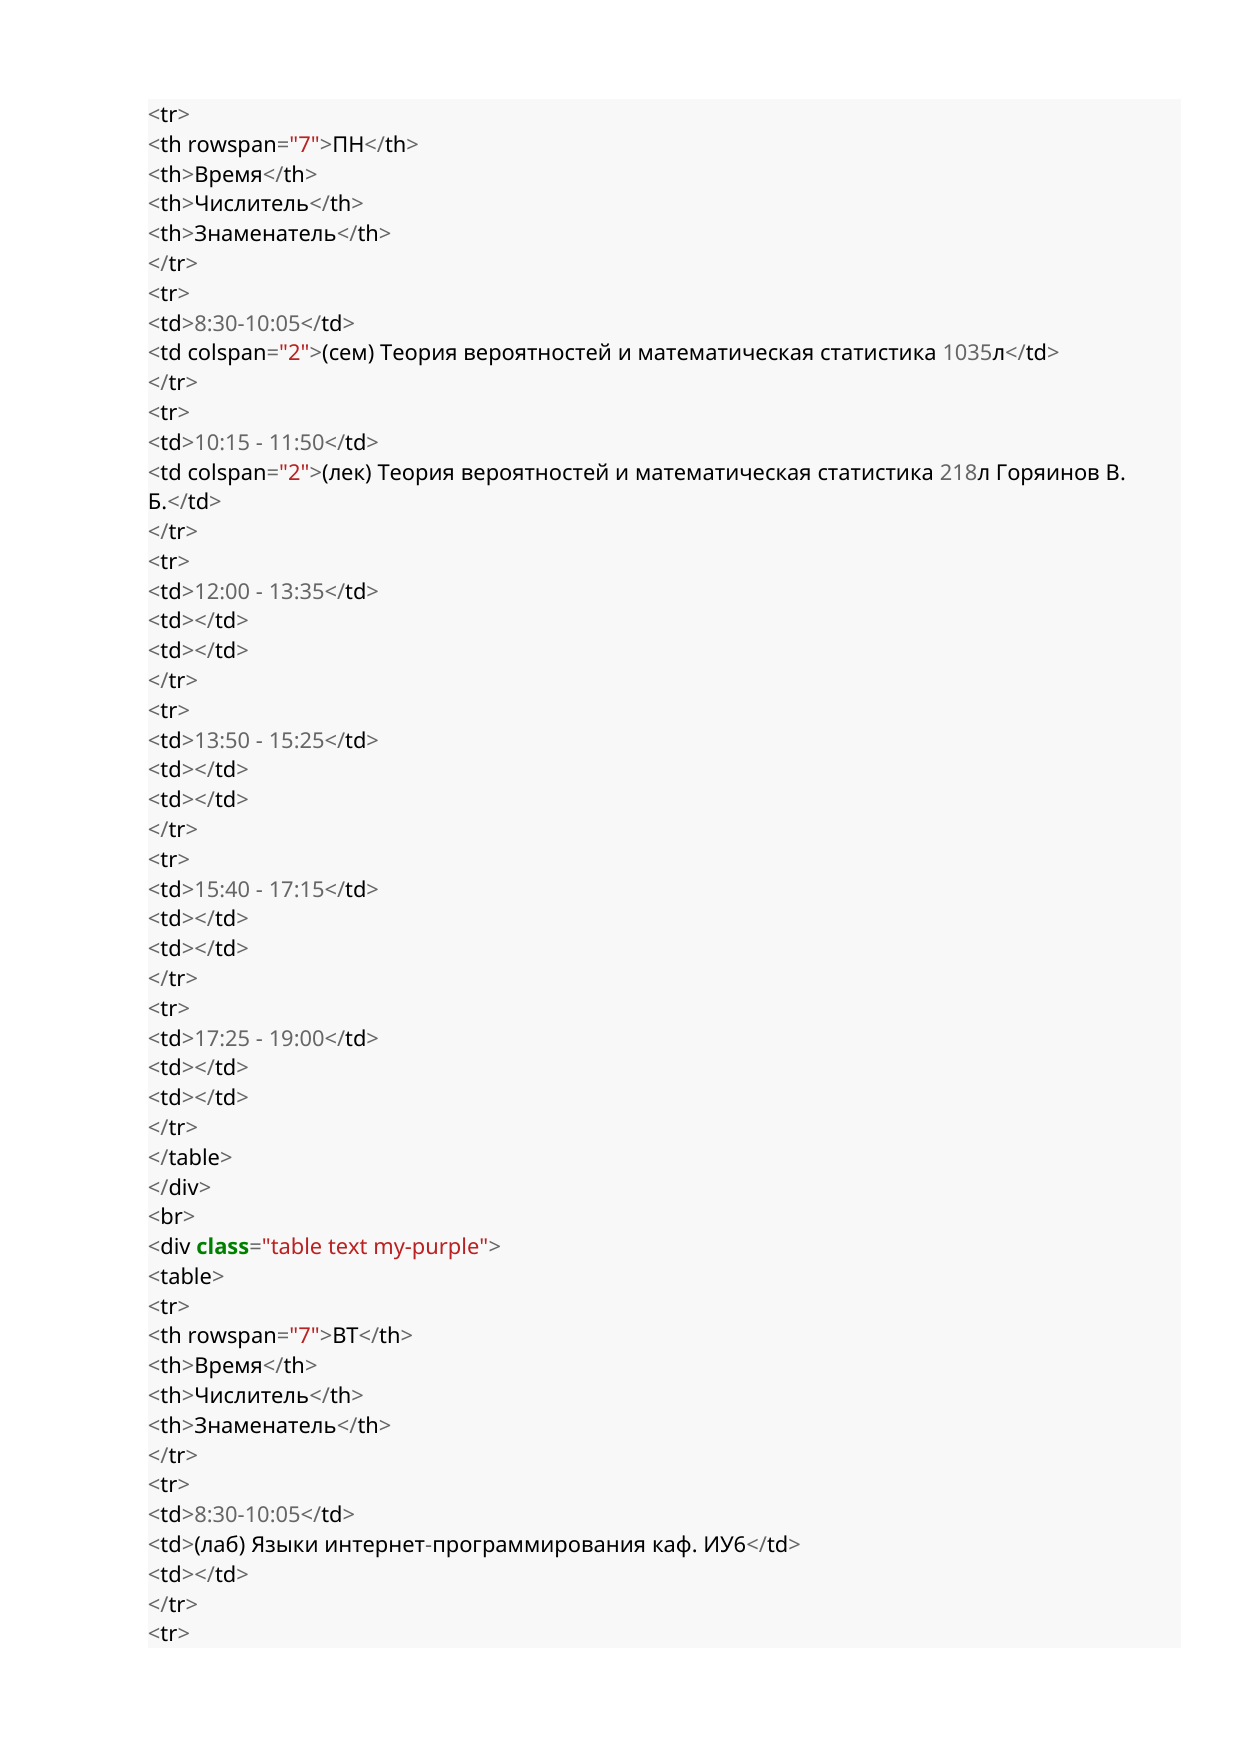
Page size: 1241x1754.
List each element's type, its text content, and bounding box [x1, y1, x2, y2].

text <td>10:15 - 11:50</td> [148, 427, 1181, 457]
text <tr> [148, 993, 1181, 1023]
text <td>8:30-10:05</td> [148, 308, 1181, 337]
text <tr> [148, 1618, 1181, 1648]
text <td></td> [148, 754, 1181, 784]
text <th>Время</th> [148, 159, 1181, 188]
text <td>12:00 - 13:35</td> [148, 576, 1181, 606]
text </tr> [148, 963, 1181, 993]
text <td>17:25 - 19:00</td> [148, 1023, 1181, 1052]
text <tr> [148, 1291, 1181, 1321]
text <td></td> [148, 1082, 1181, 1112]
text <div class="table text my-purple"> [148, 1231, 1181, 1261]
text <tr> [148, 844, 1181, 874]
text <tr> [148, 278, 1181, 308]
text <th rowspan="7">ПН</th> [148, 129, 1181, 159]
text <th>Знаменатель</th> [148, 1410, 1181, 1440]
text <td>(лаб) Языки интернет-программирования каф. ИУ6</td> [148, 1529, 1181, 1559]
text </tr> [148, 1589, 1181, 1618]
text <table> [148, 1261, 1181, 1291]
text <tr> [148, 1469, 1181, 1499]
text <td colspan="2">(сем) Теория вероятностей и математическая статистика 1035л</td> [148, 337, 1181, 367]
text <tr> [148, 397, 1181, 427]
text </div> [148, 1172, 1181, 1201]
text <tr> [148, 546, 1181, 576]
text </tr> [148, 367, 1181, 397]
text <td></td> [148, 933, 1181, 963]
text <th>Числитель</th> [148, 188, 1181, 218]
text <td>13:50 - 15:25</td> [148, 725, 1181, 754]
text <td>8:30-10:05</td> [148, 1499, 1181, 1529]
text <td></td> [148, 1559, 1181, 1589]
text </tr> [148, 814, 1181, 844]
text <br> [148, 1201, 1181, 1231]
text <td></td> [148, 635, 1181, 665]
text <tr> [148, 695, 1181, 725]
text <th rowspan="7">ВТ</th> [148, 1321, 1181, 1350]
text <td></td> [148, 903, 1181, 933]
text <th>Знаменатель</th> [148, 218, 1181, 248]
text </tr> [148, 1112, 1181, 1142]
text <td></td> [148, 784, 1181, 814]
text </table> [148, 1142, 1181, 1172]
text </tr> [148, 1440, 1181, 1469]
text <tr> [148, 99, 1181, 129]
text <td colspan="2">(лек) Теория вероятностей и математическая статистика 218л Горяинов В. Б.</td> [148, 457, 1181, 516]
text </tr> [148, 248, 1181, 278]
text </tr> [148, 516, 1181, 546]
text <th>Время</th> [148, 1350, 1181, 1380]
text <td>15:40 - 17:15</td> [148, 874, 1181, 903]
text <th>Числитель</th> [148, 1380, 1181, 1410]
text </tr> [148, 665, 1181, 695]
text <td></td> [148, 1052, 1181, 1082]
text <td></td> [148, 606, 1181, 635]
